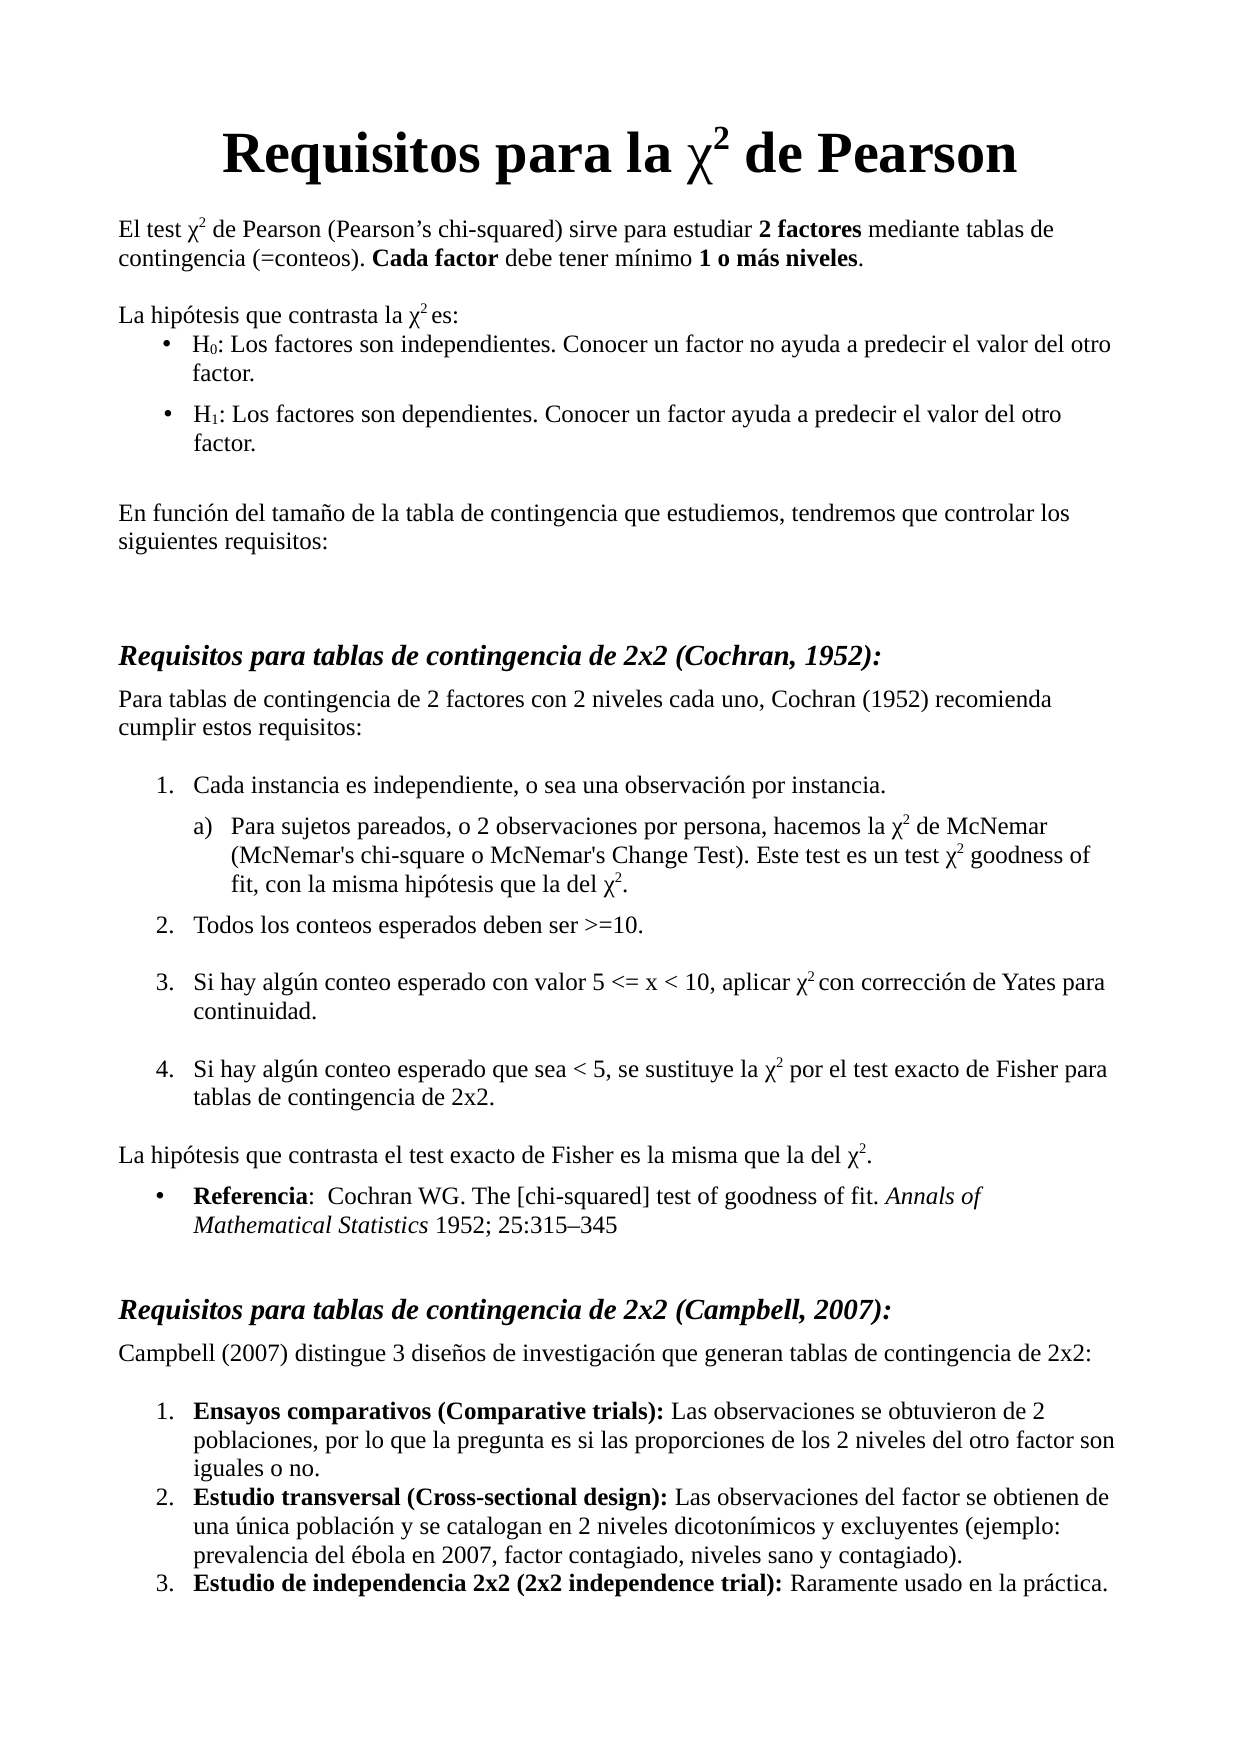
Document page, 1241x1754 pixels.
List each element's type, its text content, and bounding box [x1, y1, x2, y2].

text El test χ2 de Pearson (Pearson’s chi-squared) sirve para estudiar 2 factores mediante tablas de contingencia (=conteos). Cada factor debe tener mínimo 1 o más niveles. [118, 214, 1122, 271]
text La hipótesis que contrasta la χ2 es: [118, 300, 1122, 329]
text Para tablas de contingencia de 2 factores con 2 niveles cada uno, Cochran (1952) recomienda cumplir estos requisitos: [118, 684, 1122, 741]
list Todos los conteos esperados deben ser >=10. [156, 910, 1122, 939]
list Referencia: Cochran WG. The [chi-squared] test of goodness of fit. Annals of Mathematical Statistics 1952; 25:315–345 [156, 1181, 1122, 1239]
list Estudio de independencia 2x2 (2x2 independence trial): Raramente usado en la práctica. [156, 1568, 1122, 1597]
list Si hay algún conteo esperado con valor 5 <= x < 10, aplicar χ2 con corrección de Yates para continuidad. [156, 967, 1122, 1025]
text Requisitos para la χ2 de Pearson [118, 118, 1122, 185]
list Si hay algún conteo esperado que sea < 5, se sustituye la χ2 por el test exacto de Fisher para tablas de contingencia de 2x2. [156, 1054, 1122, 1111]
list Ensayos comparativos (Comparative trials): Las observaciones se obtuvieron de 2 poblaciones, por lo que la pregunta es si las proporciones de los 2 niveles del otro factor son iguales o no. [156, 1396, 1122, 1482]
list Para sujetos pareados, o 2 observaciones por persona, hacemos la χ2 de McNemar (McNemar's chi-square o McNemar's Change Test). Este test es un test χ2 goodness of fit, con la misma hipótesis que la del χ2. [193, 811, 1122, 897]
list Estudio transversal (Cross-sectional design): Las observaciones del factor se obtienen de una única población y se catalogan en 2 niveles dicotonímicos y excluyentes (ejemplo: prevalencia del ébola en 2007, factor contagiado, niveles sano y contagiado). [156, 1482, 1122, 1568]
text La hipótesis que contrasta el test exacto de Fisher es la misma que la del χ2. [118, 1140, 1122, 1169]
list H0: Los factores son independientes. Conocer un factor no ayuda a predecir el valor del otro factor. [162, 329, 1122, 386]
list Cada instancia es independiente, o sea una observación por instancia. [156, 770, 1122, 799]
text Campbell (2007) distingue 3 diseños de investigación que generan tablas de contingencia de 2x2: [118, 1338, 1122, 1367]
list H1: Los factores son dependientes. Conocer un factor ayuda a predecir el valor del otro factor. [164, 399, 1122, 456]
